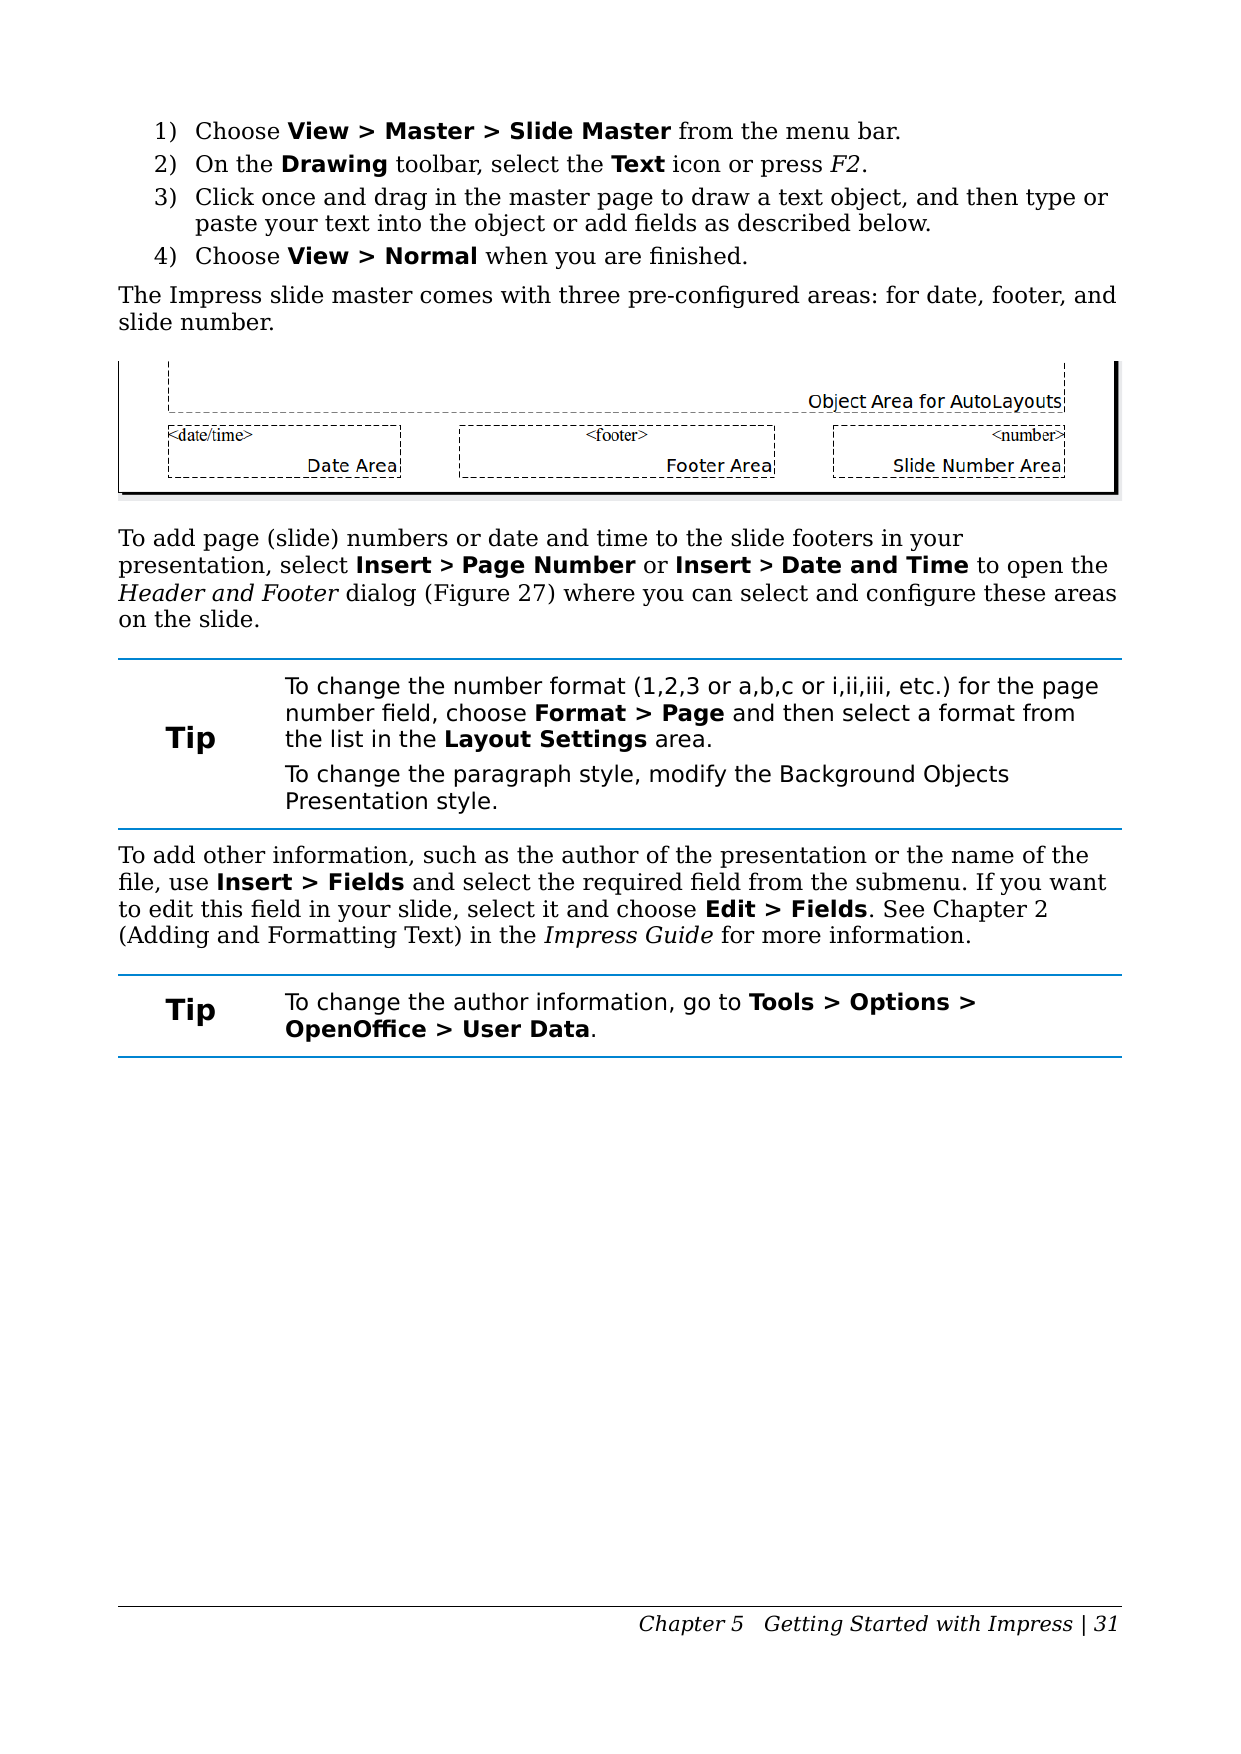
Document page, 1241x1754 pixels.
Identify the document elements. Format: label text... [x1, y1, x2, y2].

picture [118, 361, 1123, 501]
list Choose View > Master > Slide Master from the menu bar. [177, 118, 1122, 145]
text To add page (slide) numbers or date and time to the slide footers in your presentation, select Insert > Page Number or Insert > Date and Time to open the Header and Footer dialog (Figure 27) where you can select and configure these areas on the slide. [118, 525, 1122, 633]
list On the Drawing toolbar, select the Text icon or press F2. [177, 151, 1122, 178]
table_header To change the number format (1,2,3 or a,b,c or i,ii,iii, etc.) for the page number field, choose Format > Page and then select a format from the list in the Layout Settings area. To change the paragraph style, modify the Background Objects Presentation style. [264, 660, 1122, 828]
text To add other information, such as the author of the presentation or the name of the file, use Insert > Fields and select the required field from the submenu. If you want to edit this field in your slide, select it and choose Edit > Fields. See Chapter 2 (Adding and Formatting Text) in the Impress Guide for more information. [118, 843, 1122, 949]
list Click once and drag in the master page to draw a text object, and then type or paste your text into the object or add fields as described below. [177, 184, 1122, 237]
text The Impress slide master comes with three pre-configured areas: for date, footer, and slide number. [118, 283, 1122, 336]
table_header Tip [118, 976, 263, 1056]
table_header Tip [118, 660, 263, 828]
list Choose View > Normal when you are finished. [177, 243, 1122, 270]
table_header To change the author information, go to Tools > Options > OpenOffice > User Data. [264, 976, 1122, 1056]
